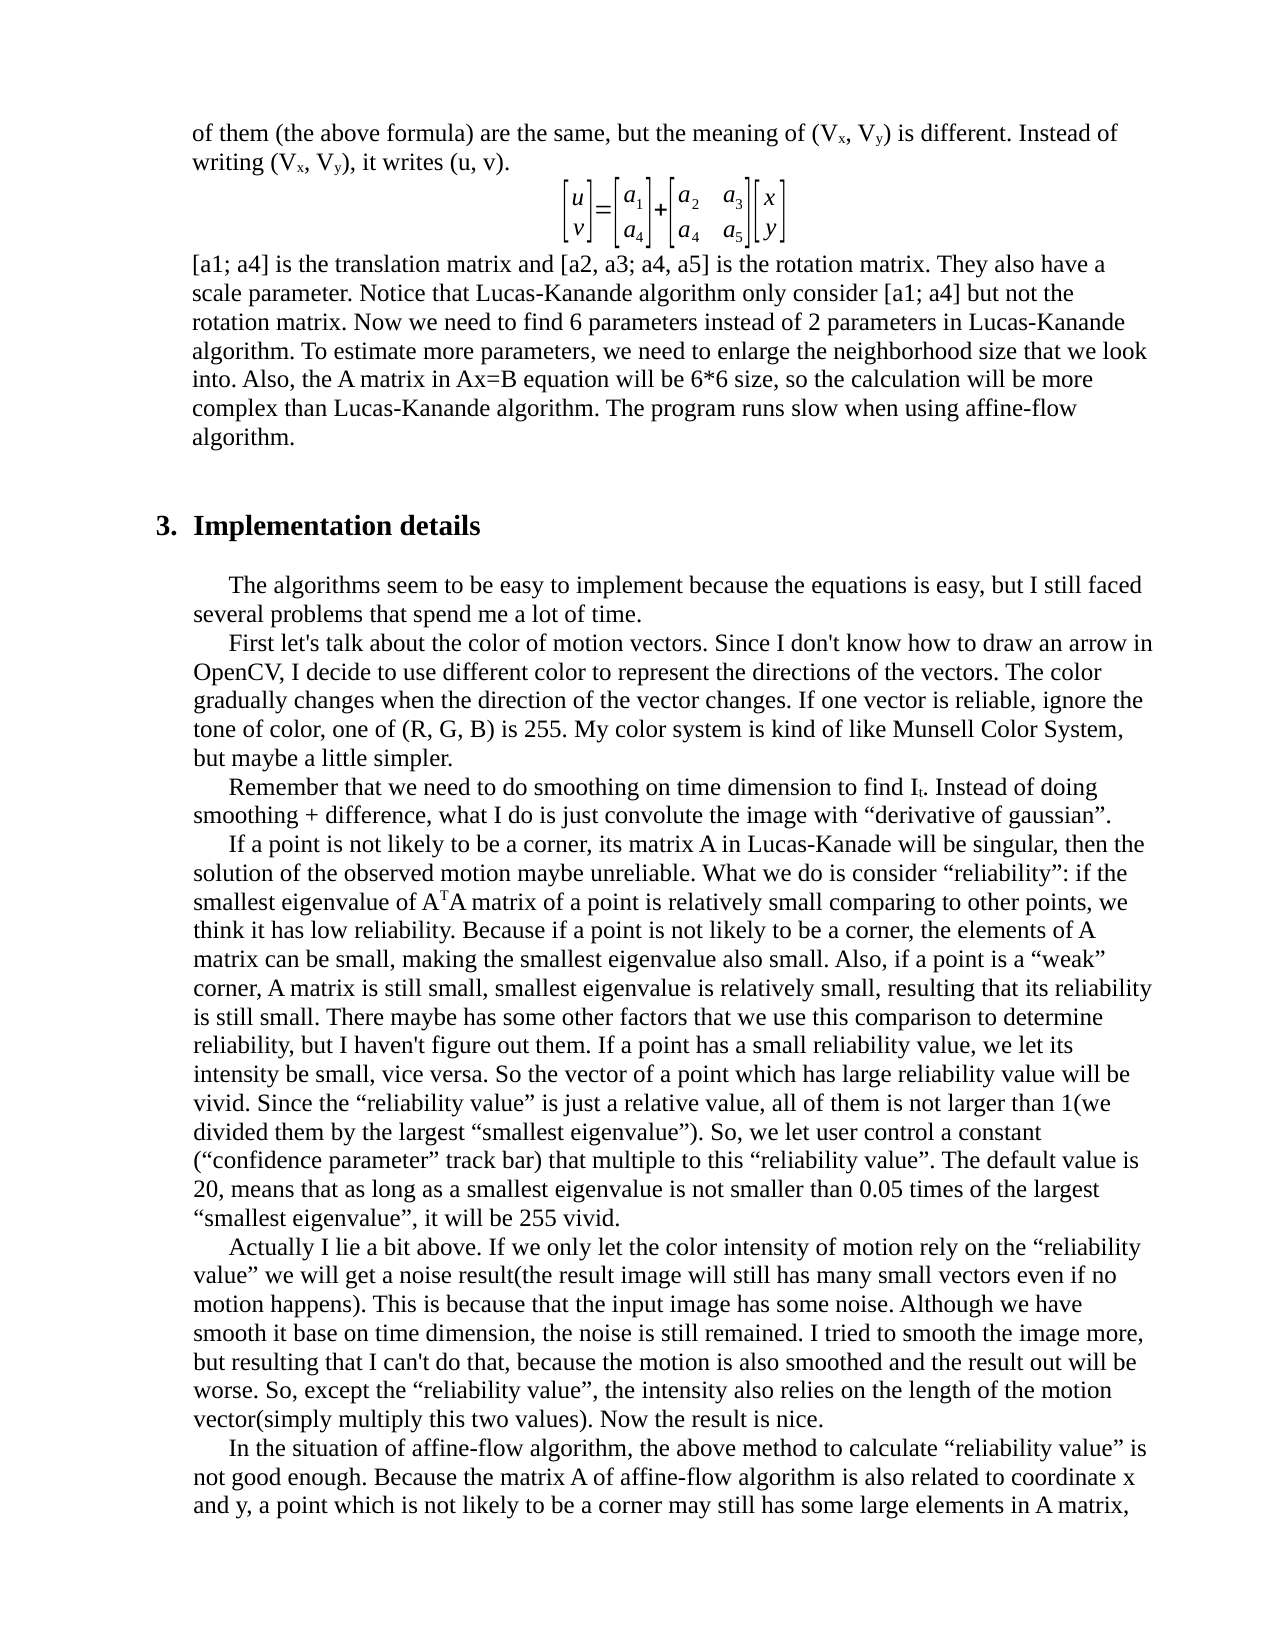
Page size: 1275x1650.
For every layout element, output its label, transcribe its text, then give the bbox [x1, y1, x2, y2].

list In the situation of affine-flow algorithm, the above method to calculate “reliability value” is not good enough. Because the matrix A of affine-flow algorithm is also related to coordinate x and y, a point which is not likely to be a corner may still has some large elements in A matrix, [156, 1433, 1157, 1519]
list If a point is not likely to be a corner, its matrix A in Lucas-Kanade will be singular, then the solution of the observed motion maybe unreliable. What we do is consider “reliability”: if the smallest eigenvalue of ATA matrix of a point is relatively small comparing to other points, we think it has low reliability. Because if a point is not likely to be a corner, the elements of A matrix can be small, making the smallest eigenvalue also small. Also, if a point is a “weak” corner, A matrix is still small, smallest eigenvalue is relatively small, resulting that its reliability is still small. There maybe has some other factors that we use this comparison to determine reliability, but I haven't figure out them. If a point has a small reliability value, we let its intensity be small, vice versa. So the vector of a point which has large reliability value will be vivid. Since the “reliability value” is just a relative value, all of them is not larger than 1(we divided them by the largest “smallest eigenvalue”). So, we let user control a constant (“confidence parameter” track bar) that multiple to this “reliability value”. The default value is 20, means that as long as a smallest eigenvalue is not smaller than 0.05 times of the largest “smallest eigenvalue”, it will be 255 vivid. [156, 829, 1157, 1232]
text of them (the above formula) are the same, but the meaning of (Vx, Vy) is different. Instead of writing (Vx, Vy), it writes (u, v). [192, 118, 1157, 176]
list Remember that we need to do smoothing on time dimension to find It. Instead of doing smoothing + difference, what I do is just convolute the image with “derivative of gaussian”. [156, 772, 1157, 829]
list Implementation details [156, 508, 1157, 542]
text [a1; a4] is the translation matrix and [a2, a3; a4, a5] is the rotation matrix. They also have a scale parameter. Notice that Lucas-Kanande algorithm only consider [a1; a4] but not the rotation matrix. Now we need to find 6 parameters instead of 2 parameters in Lucas-Kanande algorithm. To estimate more parameters, we need to enlarge the neighborhood size that we look into. Also, the A matrix in Ax=B equation will be 6*6 size, so the calculation will be more complex than Lucas-Kanande algorithm. The program runs slow when using affine-flow algorithm. [192, 249, 1157, 451]
list First let's talk about the color of motion vectors. Since I don't know how to draw an arrow in OpenCV, I decide to use different color to represent the directions of the vectors. The color gradually changes when the direction of the vector changes. If one vector is reliable, ignore the tone of color, one of (R, G, B) is 255. My color system is kind of like Munsell Color System, but maybe a little simpler. [156, 628, 1157, 772]
list Actually I lie a bit above. If we only let the color intensity of motion rely on the “reliability value” we will get a noise result(the result image will still has many small vectors even if no motion happens). This is because that the input image has some noise. Although we have smooth it base on time dimension, the noise is still remained. I tried to smooth the image more, but resulting that I can't do that, because the motion is also smoothed and the result out will be worse. So, except the “reliability value”, the intensity also relies on the length of the motion vector(simply multiply this two values). Now the result is nice. [156, 1232, 1157, 1433]
list The algorithms seem to be easy to implement because the equations is easy, but I still faced several problems that spend me a lot of time. [156, 571, 1157, 628]
